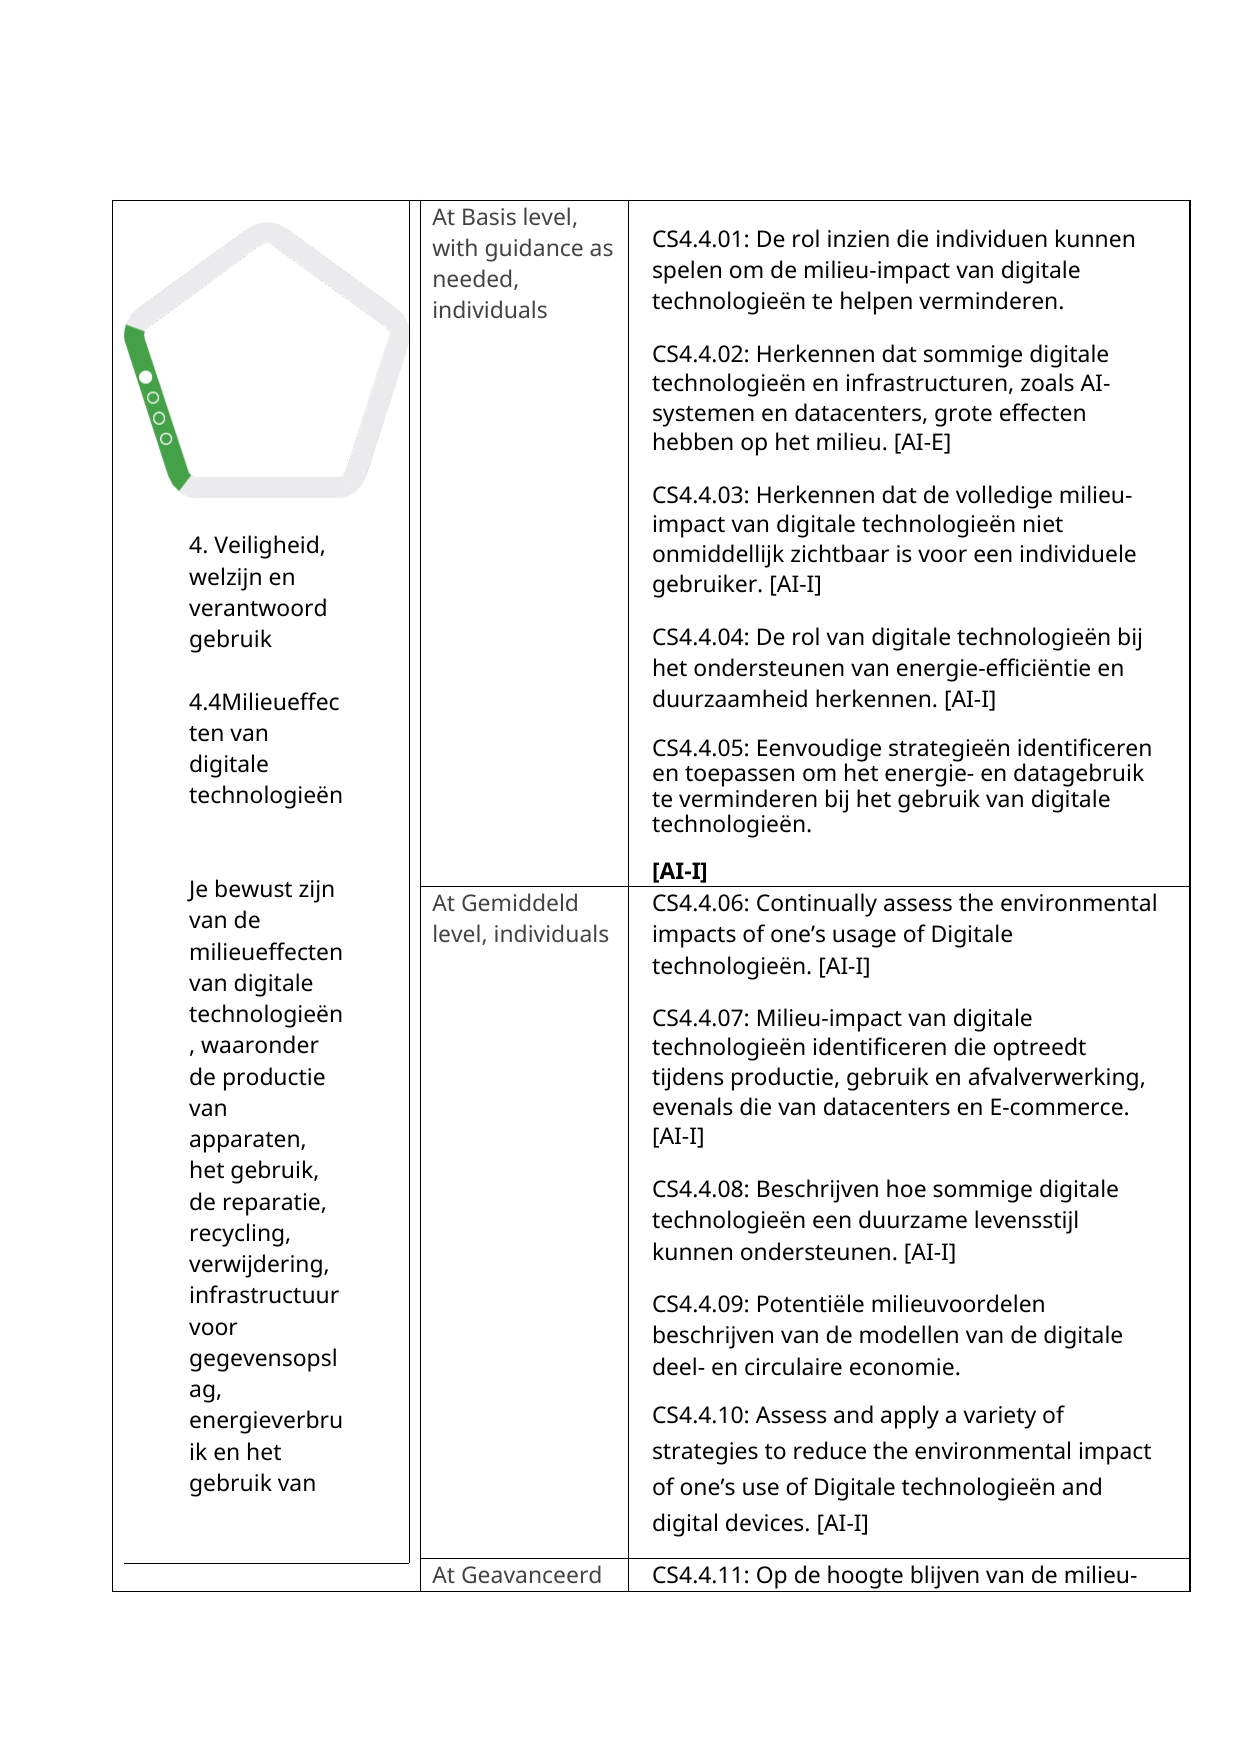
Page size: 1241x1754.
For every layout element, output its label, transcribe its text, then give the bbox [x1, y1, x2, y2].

table_cell At Geavanceerd [421, 1559, 628, 1591]
table_cell CS4.4.11: Op de hoogte blijven van de milieu- [629, 1559, 1189, 1591]
table_header At Basis level, with guidance as needed, individuals [421, 201, 628, 886]
table_header 4. Veiligheid, welzijn en verantwoord gebruik 4.4Milieueffecten van digitale technologieën Je bewust zijn van de milieueffecten van digitale technologieën, waaronder de productie van apparaten, het gebruik, de reparatie, recycling, verwijdering, infrastructuur voor gegevensopslag, energieverbruik en het gebruik van [113, 201, 420, 1591]
table_cell At Gemiddeld level, individuals [421, 887, 628, 1558]
table_header CS4.4.01: De rol inzien die individuen kunnen spelen om de milieu-impact van digitale technologieën te helpen verminderen. CS4.4.02: Herkennen dat sommige digitale technologieën en infrastructuren, zoals AI-systemen en datacenters, grote effecten hebben op het milieu. [AI-E] CS4.4.03: Herkennen dat de volledige milieu-impact van digitale technologieën niet onmiddellijk zichtbaar is voor een individuele gebruiker. [AI-I] CS4.4.04: De rol van digitale technologieën bij het ondersteunen van energie-efficiëntie en duurzaamheid herkennen. [AI-I] CS4.4.05: Eenvoudige strategieën identificeren en toepassen om het energie- en datagebruik te verminderen bij het gebruik van digitale technologieën. [AI-I] [629, 201, 1189, 886]
table_cell CS4.4.06: Continually assess the environmental impacts of one’s usage of Digitale technologieën. [AI-I] CS4.4.07: Milieu-impact van digitale technologieën identificeren die optreedt tijdens productie, gebruik en afvalverwerking, evenals die van datacenters en E-commerce. [AI-I] CS4.4.08: Beschrijven hoe sommige digitale technologieën een duurzame levensstijl kunnen ondersteunen. [AI-I] CS4.4.09: Potentiële milieuvoordelen beschrijven van de modellen van de digitale deel- en circulaire economie. CS4.4.10: Assess and apply a variety of strategies to reduce the environmental impact of one’s use of Digitale technologieën and digital devices. [AI-I] [629, 887, 1189, 1558]
